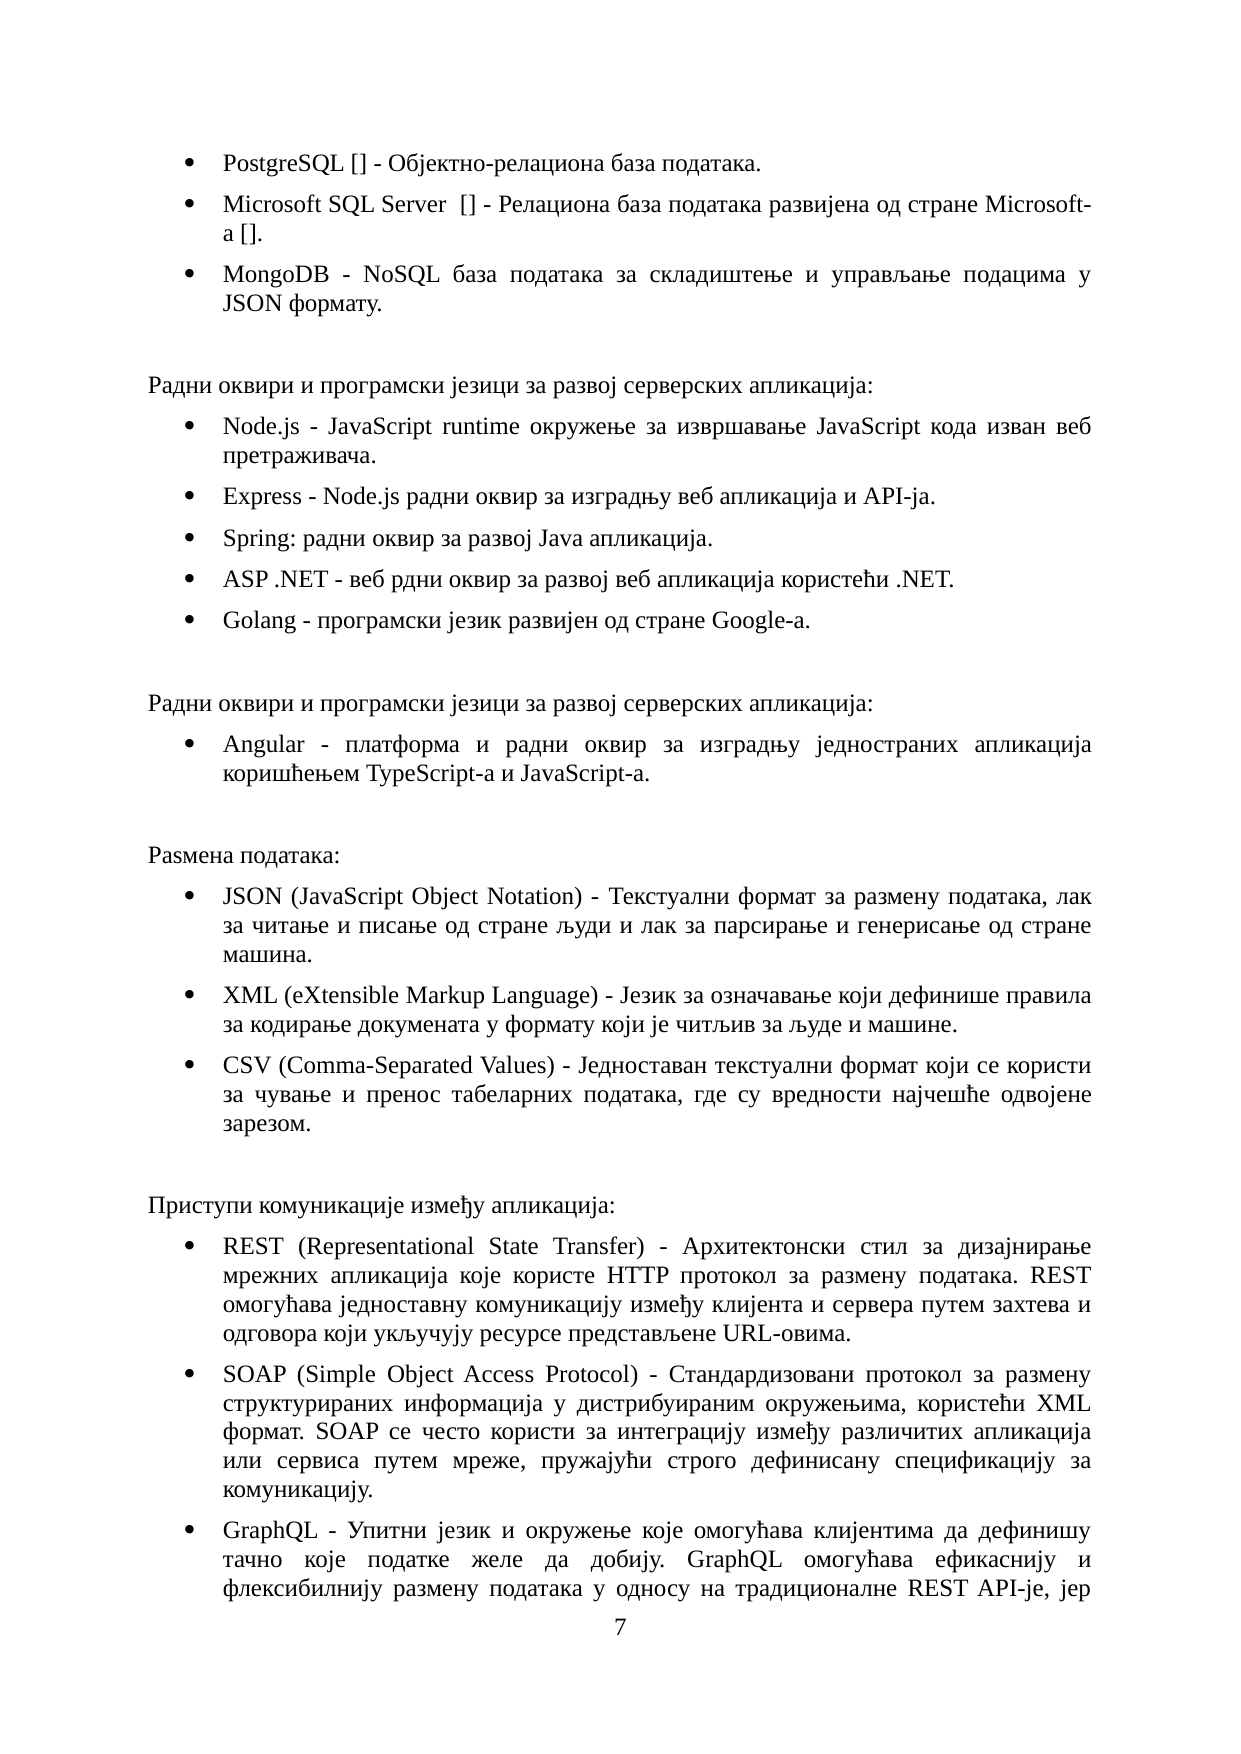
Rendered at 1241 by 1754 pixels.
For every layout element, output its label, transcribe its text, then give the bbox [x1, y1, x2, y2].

list Node.js - JavaScript runtime окружење за извршавање JavaScript кода изван веб претраживача. [185, 411, 1092, 469]
text Радни оквири и програмски језици за развој серверских апликација: [148, 688, 1092, 716]
text Приступи комуникације између апликација: [148, 1190, 1092, 1219]
text Раѕмена података: [148, 840, 1092, 869]
list CSV (Comma-Separated Values) - Једноставан текстуални формат који се користи за чување и пренос табеларних података, где су вредности најчешће одвојене зарезом. [185, 1050, 1092, 1136]
list REST (Representational State Transfer) - Архитектонски стил за дизајнирање мрежних апликација које користе HTTP протокол за размену података. REST омогућава једноставну комуникацију између клијента и сервера путем захтева и одговора који укључују ресурсе представљене URL-овима. [185, 1231, 1092, 1346]
list PostgreSQL [] - Објектно-релациона база података. [185, 148, 1092, 176]
list Angular - платформа и радни оквир за изградњу једностраних апликација коришћењем TypeScript-а и JavaScript-а. [185, 729, 1092, 786]
list SOAP (Simple Object Access Protocol) - Стандардизовани протокол за размену структурираних информација у дистрибуираним окружењима, користећи XML формат. SOAP се често користи за интеграцију између различитих апликација или сервиса путем мреже, пружајући строго дефинисану спецификацију за комуникацију. [185, 1359, 1092, 1503]
list MongoDB - NoSQL база података за складиштење и управљање подацима у JSON формату. [185, 259, 1092, 316]
list GraphQL - Упитни језик и окружење које омогућава клијентима да дефинишу тачно које податке желе да добију. GraphQL омогућава ефикаснију и флексибилнију размену података у односу на традиционалне REST API-је, јер [185, 1515, 1092, 1601]
text Радни оквири и програмски језици за развој серверских апликација: [148, 370, 1092, 399]
list Express - Node.js радни оквир за изградњу веб апликација и API-ја. [185, 481, 1092, 510]
list Microsoft SQL Server [] - Релациона база података развијена од стране Microsoft-а []. [185, 189, 1092, 246]
list Golang - програмски језик развијен од стране Google-а. [185, 605, 1092, 634]
list XML (eXtensible Markup Language) - Језик за означавање који дефинише правила за кодирање докумената у формату који је читљив за људе и машине. [185, 980, 1092, 1038]
list Spring: радни оквир за развој Java апликација. [185, 523, 1092, 551]
list ASP .NET - веб рдни оквир за развој веб апликација користећи .NET. [185, 564, 1092, 593]
list JSON (JavaScript Object Notation) - Текстуални формат за размену података, лак за читање и писање од стране људи и лак за парсирање и генерисање од стране машина. [185, 881, 1092, 968]
